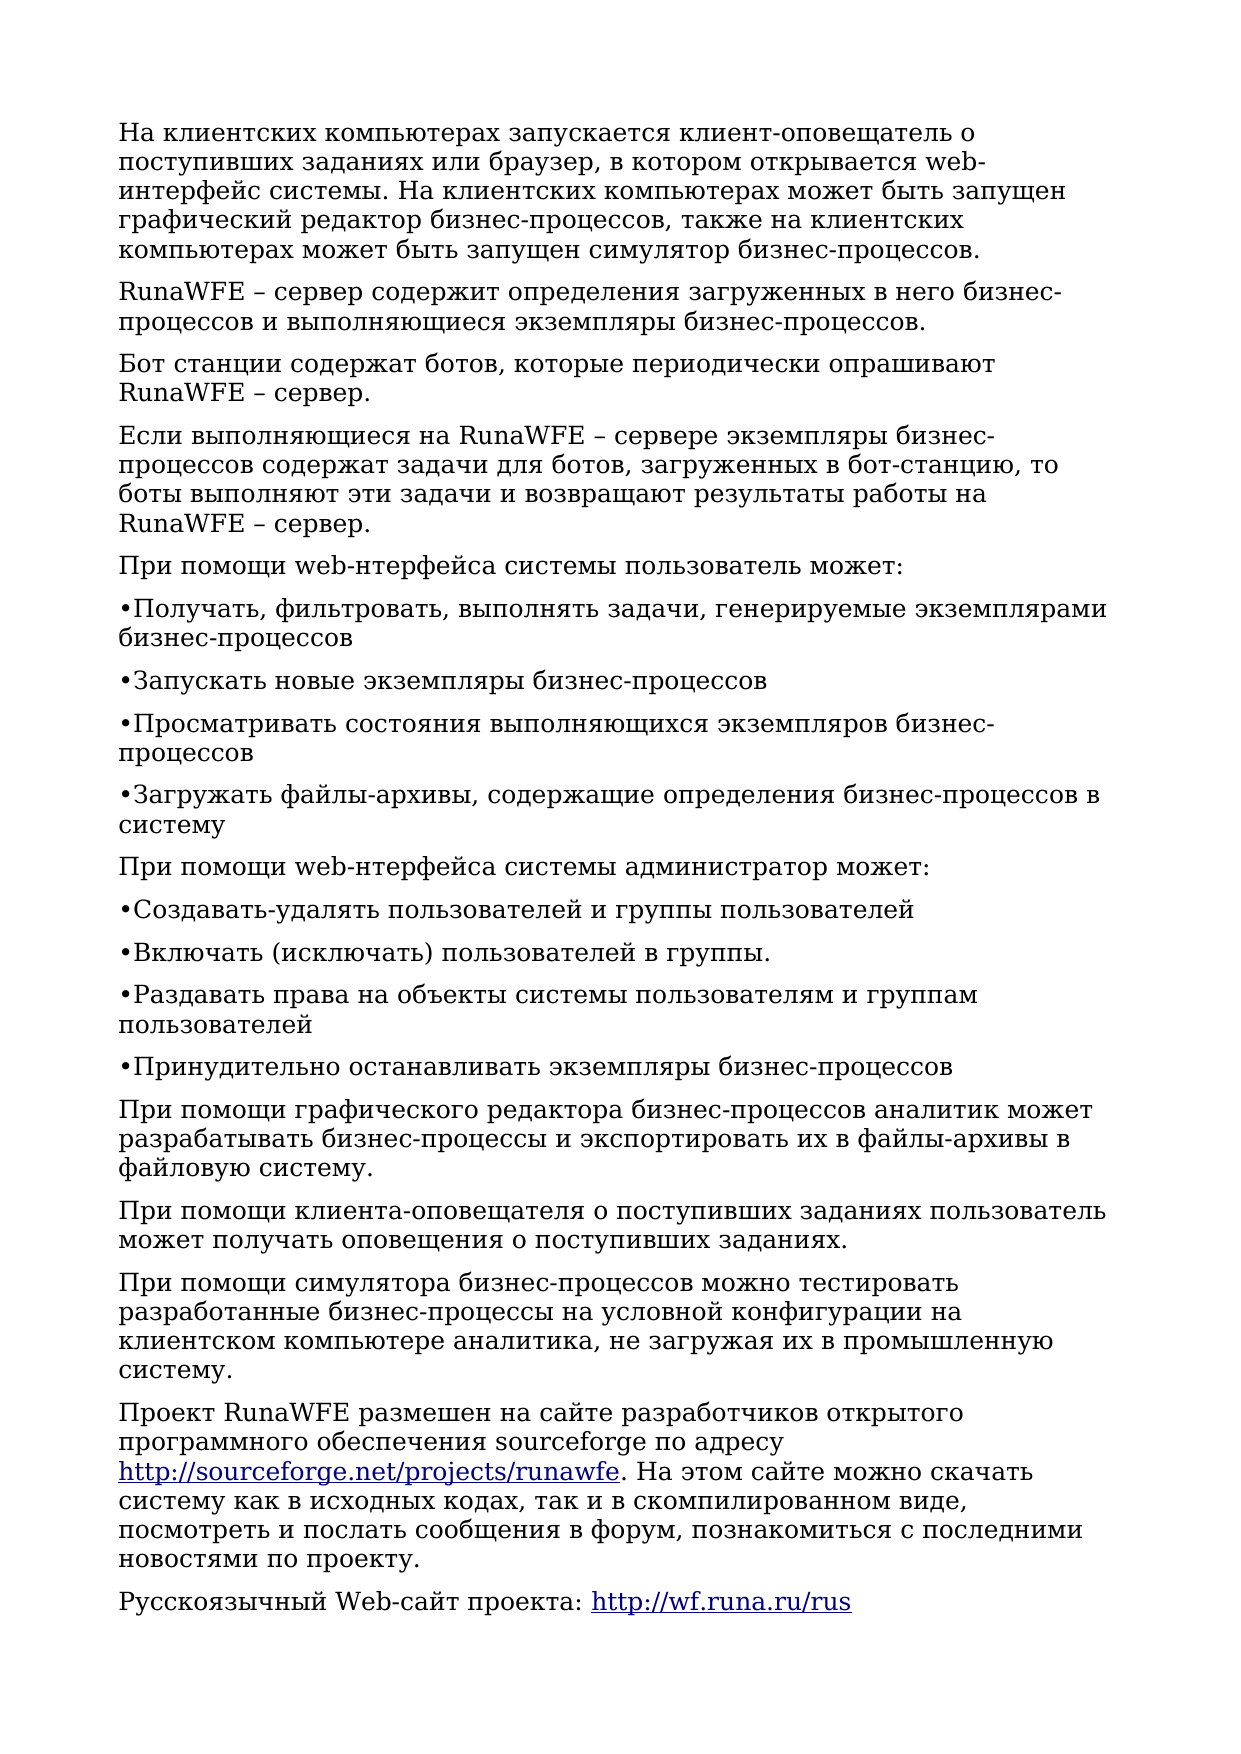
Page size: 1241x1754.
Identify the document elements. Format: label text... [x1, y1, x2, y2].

list Создавать-удалять пользователей и группы пользователей [118, 895, 1122, 924]
list Просматривать состояния выполняющихся экземпляров бизнес-процессов [118, 709, 1122, 767]
text При помощи клиента-оповещателя о поступивших заданиях пользователь может получать оповещения о поступивших заданиях. [118, 1196, 1122, 1254]
text Русскоязычный Web-сайт проекта: http://wf.runa.ru/rus [118, 1587, 1122, 1616]
text При помощи web-нтерфейса системы пользователь может: [118, 551, 1122, 581]
text На клиентских компьютерах запускается клиент-оповещатель о поступивших заданиях или браузер, в котором открывается web-интерфейс системы. На клиентских компьютерах может быть запущен графический редактор бизнес-процессов, также на клиентских компьютерах может быть запущен симулятор бизнес-процессов. [118, 118, 1122, 264]
text При помощи web-нтерфейса системы администратор может: [118, 852, 1122, 882]
list Раздавать права на объекты системы пользователям и группам пользователей [118, 981, 1122, 1039]
text При помощи симулятора бизнес-процессов можно тестировать разработанные бизнес-процессы на условной конфигурации на клиентском компьютере аналитика, не загружая их в промышленную систему. [118, 1268, 1122, 1385]
list Запускать новые экземпляры бизнес-процессов [118, 666, 1122, 695]
list Получать, фильтровать, выполнять задачи, генерируемые экземплярами бизнес-процессов [118, 594, 1122, 652]
list Включать (исключать) пользователей в группы. [118, 938, 1122, 967]
text RunaWFE – сервер содержит определения загруженных в него бизнес-процессов и выполняющиеся экземпляры бизнес-процессов. [118, 277, 1122, 336]
text При помощи графического редактора бизнес-процессов аналитик может разрабатывать бизнес-процессы и экспортировать их в файлы-архивы в файловую систему. [118, 1095, 1122, 1183]
list Загружать файлы-архивы, содержащие определения бизнес-процессов в систему [118, 781, 1122, 839]
text Проект RunaWFE размешен на сайте разработчиков открытого программного обеспечения sourceforge по адресу http://sourceforge.net/projects/runawfe. На этом сайте можно скачать систему как в исходных кодах, так и в скомпилированном виде, посмотреть и послать сообщения в форум, познакомиться с последними новостями по проекту. [118, 1398, 1122, 1573]
text Если выполняющиеся на RunaWFE – сервере экземпляры бизнес-процессов содержат задачи для ботов, загруженных в бот-станцию, то боты выполняют эти задачи и возвращают результаты работы на RunaWFE – сервер. [118, 421, 1122, 538]
list Принудительно останавливать экземпляры бизнес-процессов [118, 1052, 1122, 1082]
text Бот станции содержат ботов, которые периодически опрашивают RunaWFE – сервер. [118, 349, 1122, 408]
